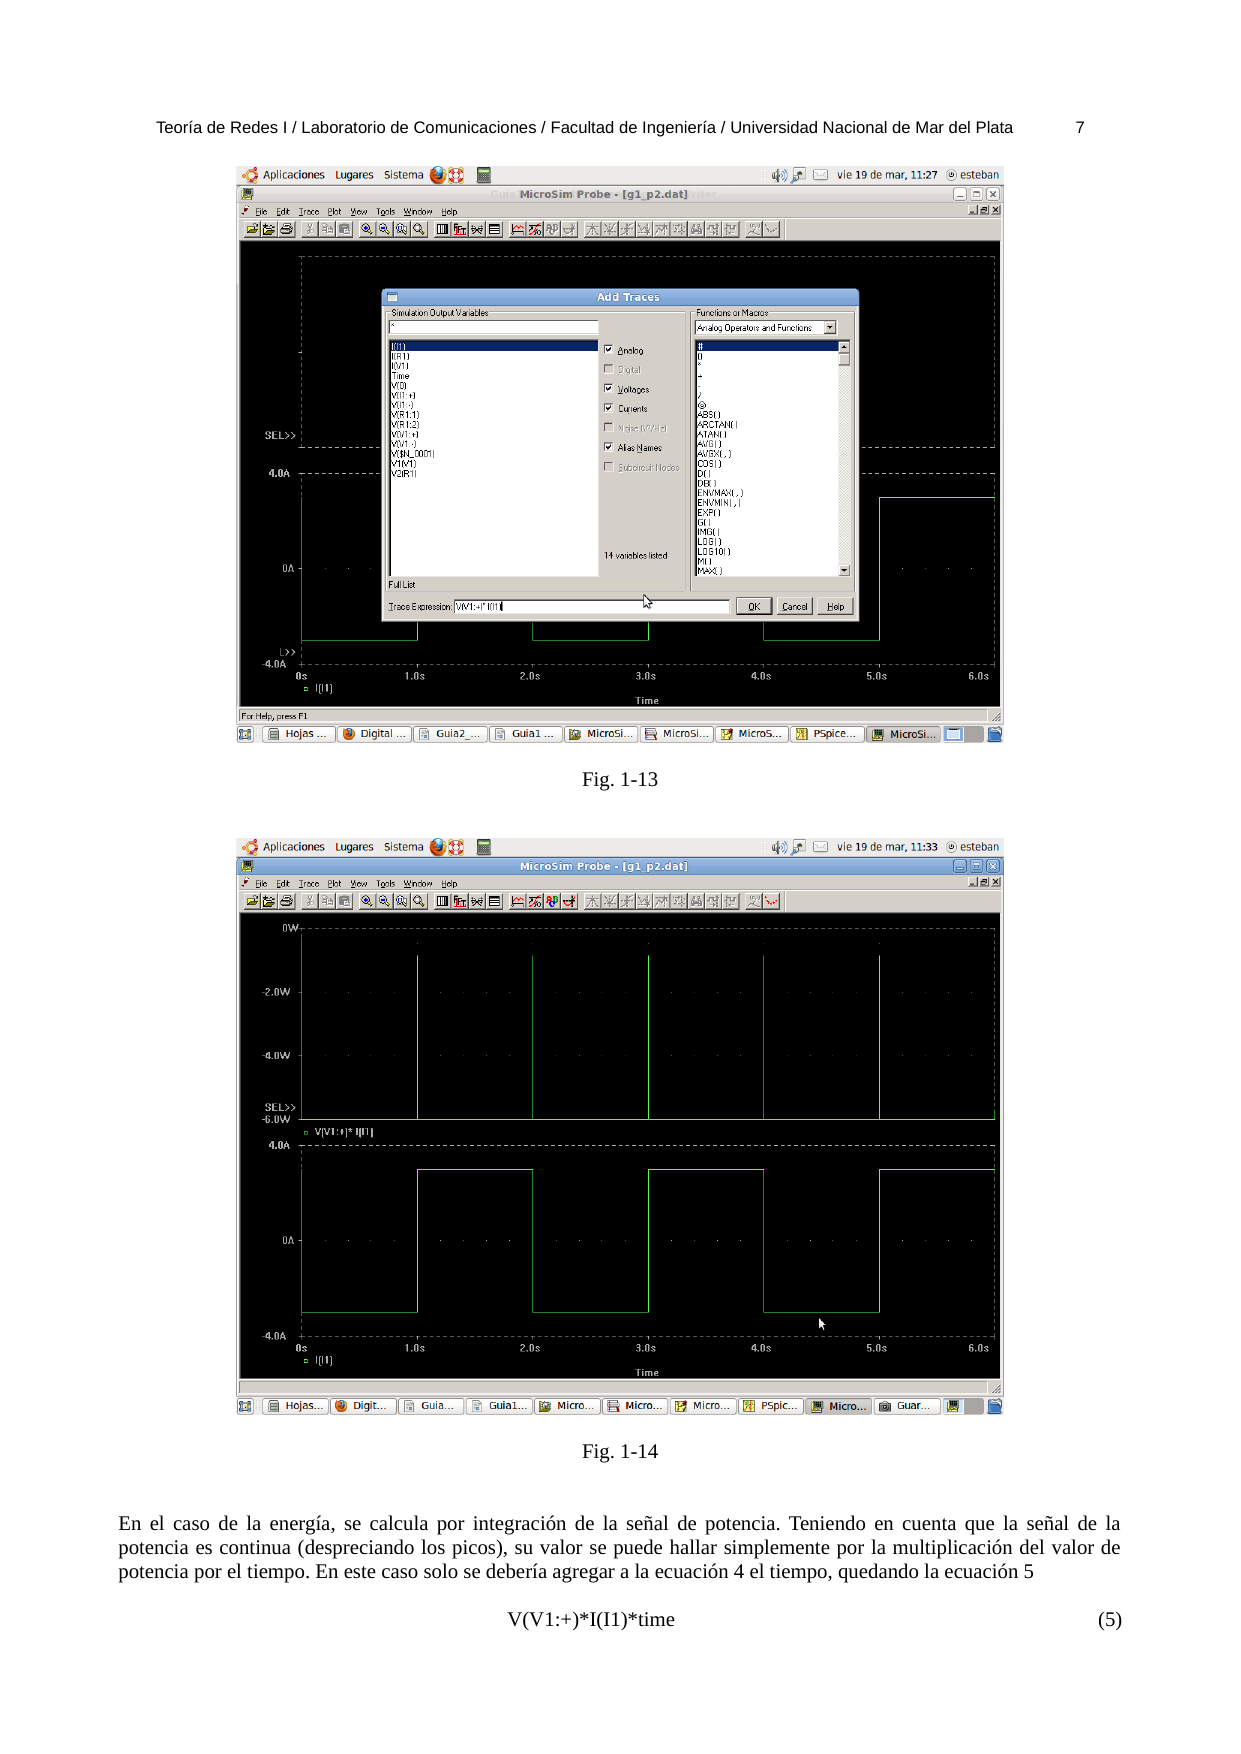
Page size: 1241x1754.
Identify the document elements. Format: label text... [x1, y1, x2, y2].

picture [236, 838, 1004, 1415]
text Fig. 1-13 [118, 767, 1122, 791]
text V(V1:+)*I(I1)*time (5) [118, 1607, 1122, 1631]
text En el caso de la energía, se calcula por integración de la señal de potencia. Teniendo en cuenta que la señal de la potencia es continua (despreciando los picos), su valor se puede hallar simplemente por la multiplicación del valor de potencia por el tiempo. En este caso solo se debería agregar a la ecuación 4 el tiempo, quedando la ecuación 5 [118, 1511, 1122, 1583]
text Fig. 1-14 [118, 1439, 1122, 1463]
picture [236, 166, 1004, 743]
